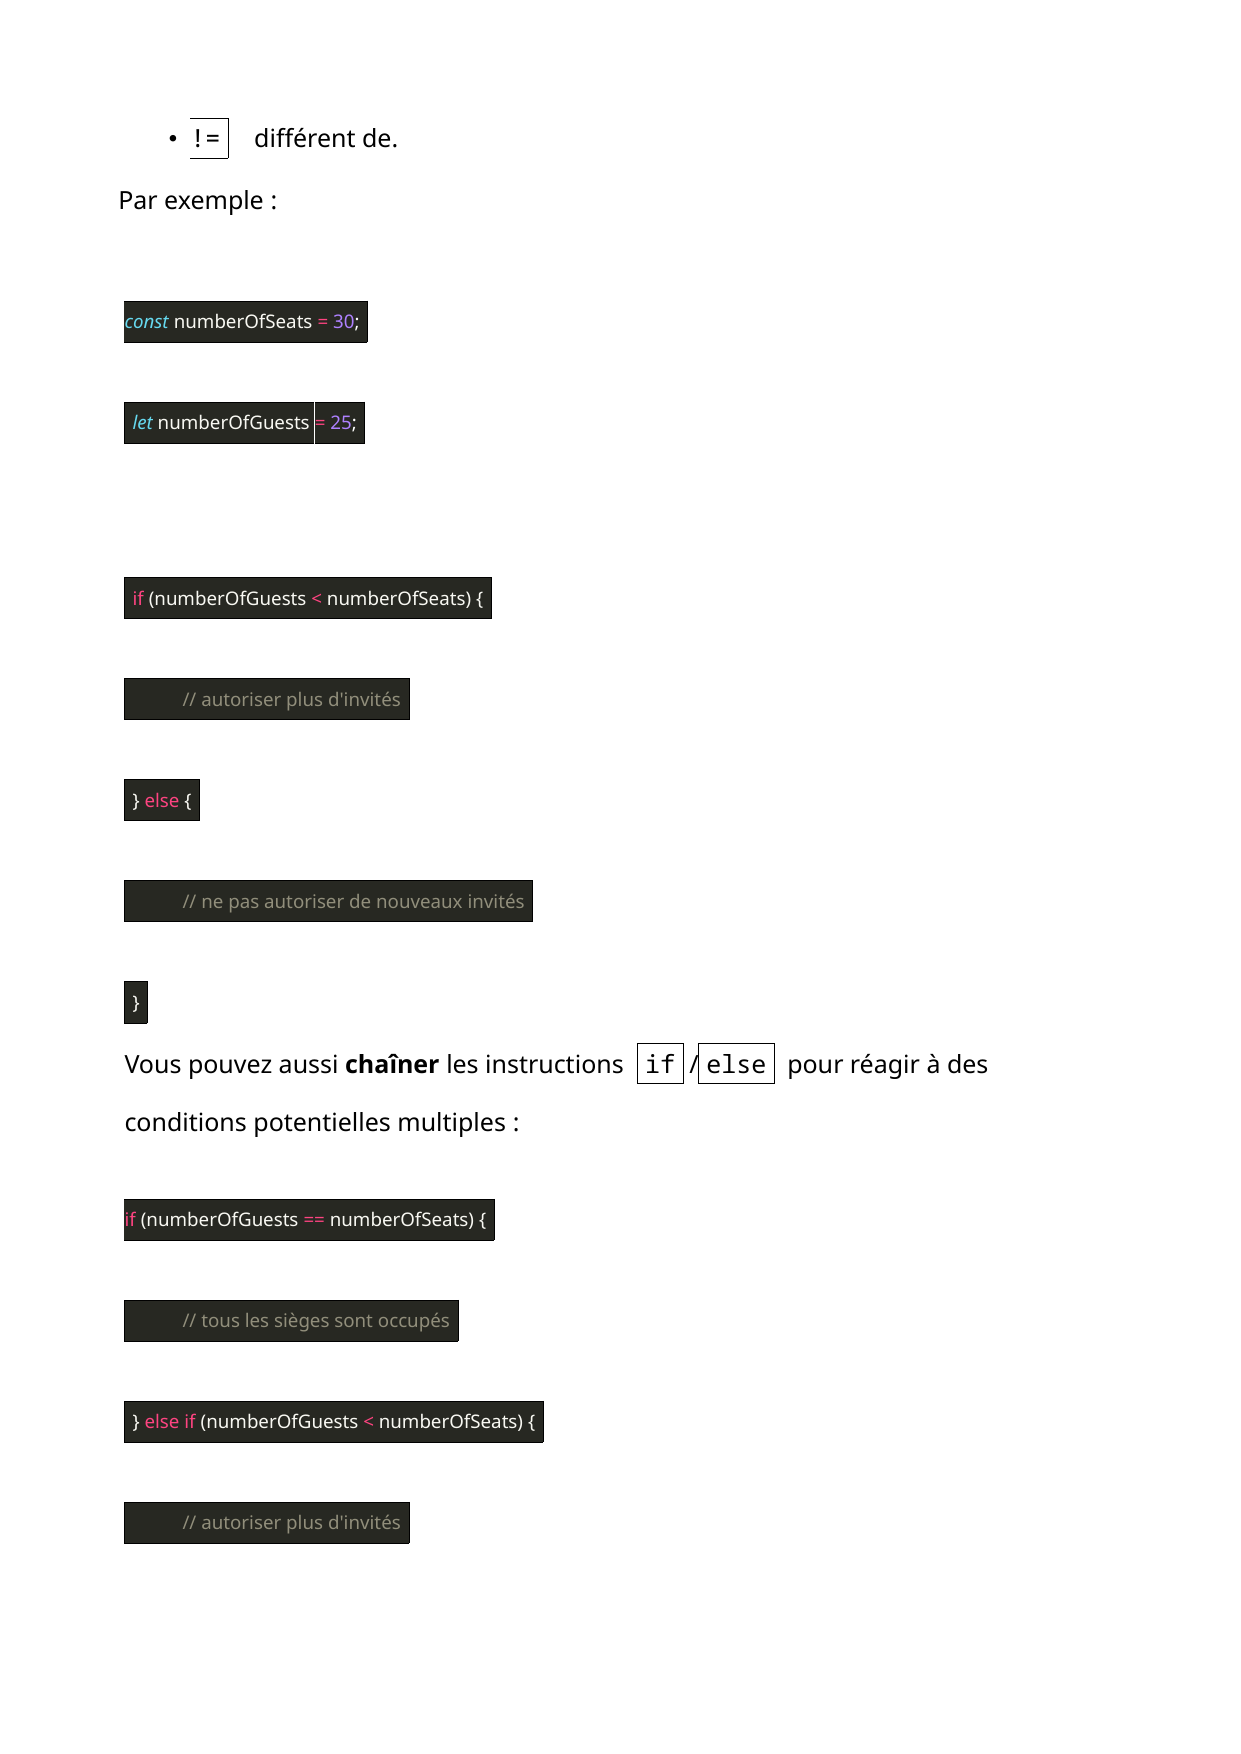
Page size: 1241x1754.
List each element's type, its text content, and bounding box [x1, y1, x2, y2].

text } else { [125, 780, 199, 820]
text [410, 678, 1111, 719]
text [148, 981, 1111, 1023]
text } [125, 982, 147, 1023]
list != différent de. [229, 118, 1116, 158]
text const numberOfSeats = 30; [124, 302, 367, 342]
list != différent de. [168, 118, 228, 158]
text [544, 1401, 1111, 1442]
text [459, 1300, 1111, 1341]
text Par exemple : [118, 183, 1122, 217]
text [495, 1199, 1111, 1240]
text // autoriser plus d'invités [125, 1503, 409, 1543]
text [533, 880, 1111, 922]
text [200, 779, 1111, 821]
text let numberOfGuests = 25; [125, 403, 364, 443]
text [365, 402, 1111, 443]
text [410, 1502, 1111, 1543]
text // tous les sièges sont occupés [125, 1301, 458, 1341]
text // ne pas autoriser de nouveaux invités [125, 881, 532, 921]
text if (numberOfGuests == numberOfSeats) { [124, 1200, 494, 1240]
text // autoriser plus d'invités [125, 679, 409, 719]
text [492, 577, 1111, 618]
text Vous pouvez aussi chaîner les instructions if /else pour réagir à des conditions potentielles multiples : [124, 1043, 1116, 1138]
text [368, 301, 1111, 342]
text } else if (numberOfGuests < numberOfSeats) { [125, 1402, 543, 1442]
text if (numberOfGuests < numberOfSeats) { [125, 578, 491, 618]
